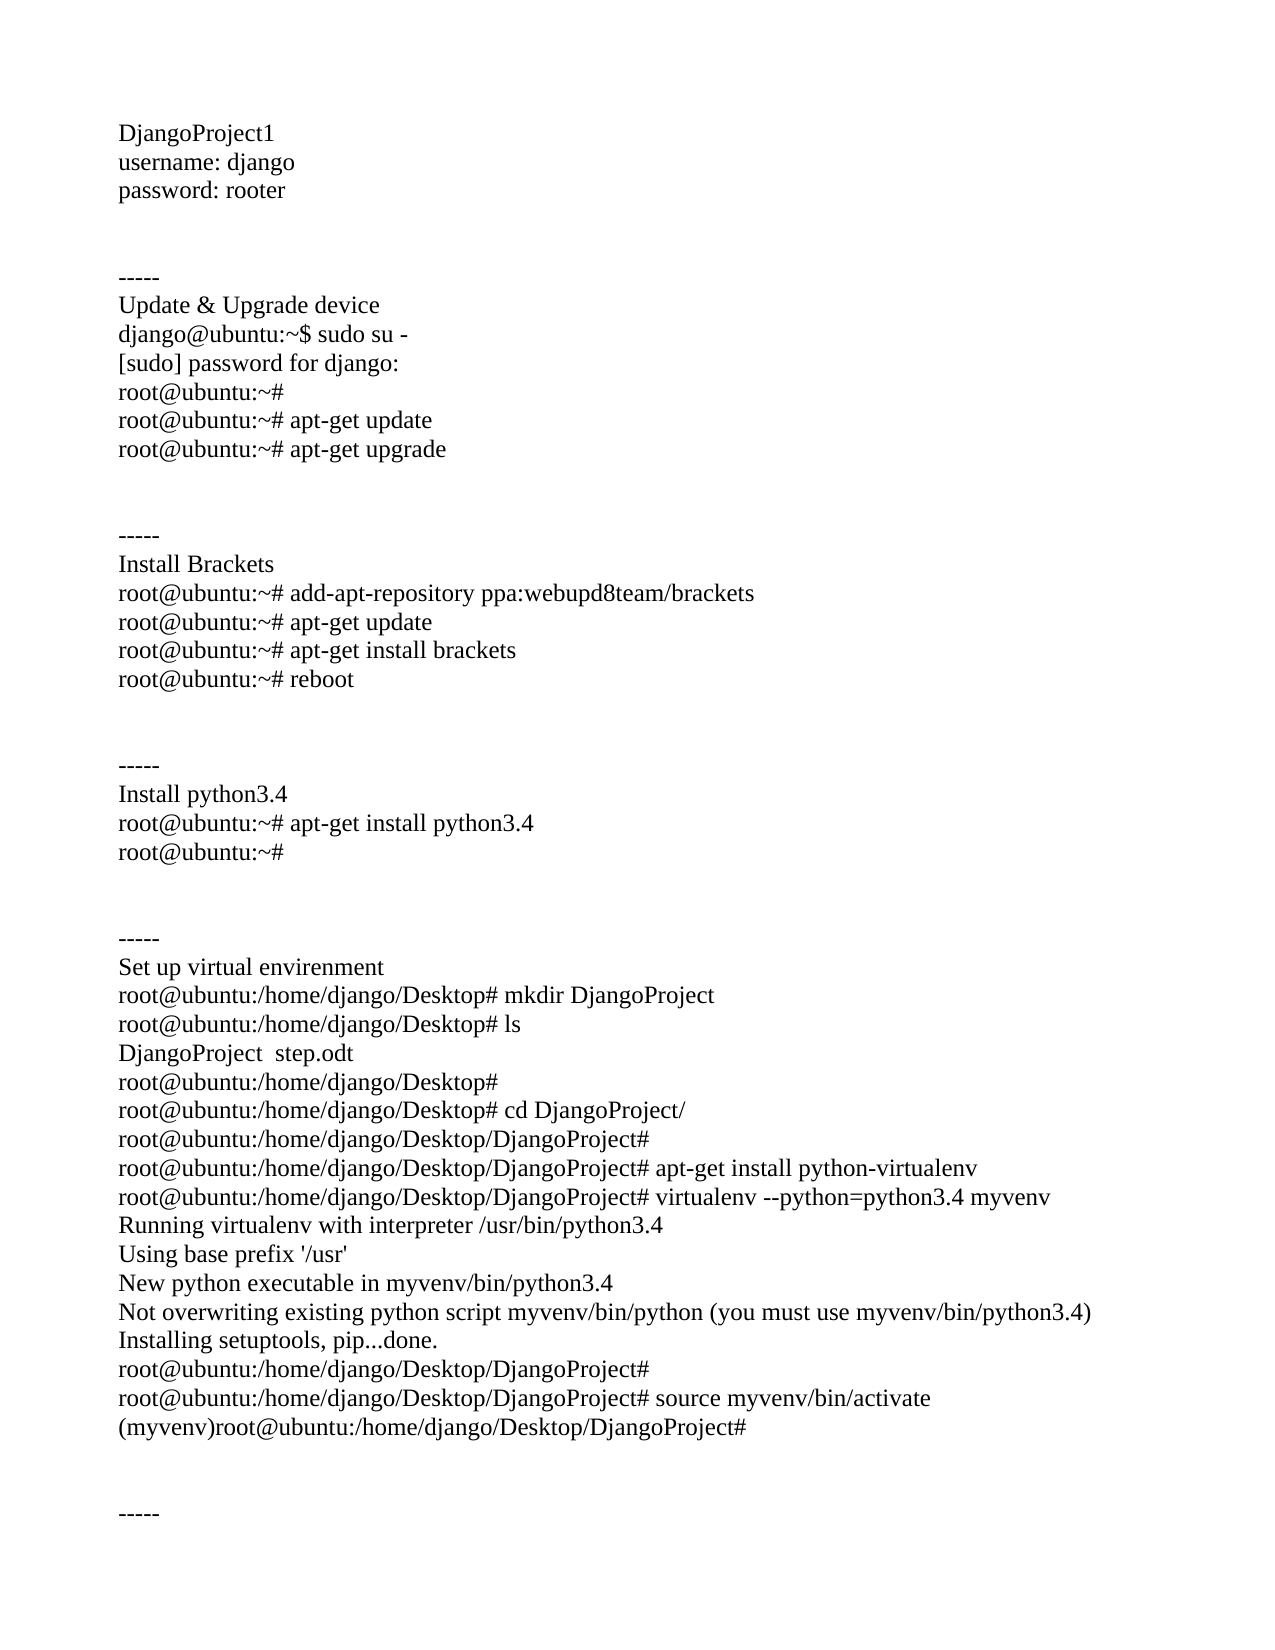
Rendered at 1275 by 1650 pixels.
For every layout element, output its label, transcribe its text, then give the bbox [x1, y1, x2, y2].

text New python executable in myvenv/bin/python3.4 [118, 1268, 1157, 1297]
text username: django [118, 147, 1157, 176]
text root@ubuntu:~# [118, 837, 1157, 866]
text root@ubuntu:~# add-apt-repository ppa:webupd8team/brackets [118, 578, 1157, 607]
text password: rooter [118, 176, 1157, 204]
text ----- [118, 923, 1157, 952]
text root@ubuntu:~# apt-get upgrade [118, 434, 1157, 463]
text Installing setuptools, pip...done. [118, 1326, 1157, 1354]
text ----- [118, 521, 1157, 549]
text root@ubuntu:~# [118, 377, 1157, 406]
text ----- [118, 751, 1157, 779]
text Running virtualenv with interpreter /usr/bin/python3.4 [118, 1211, 1157, 1239]
text root@ubuntu:/home/django/Desktop# cd DjangoProject/ [118, 1096, 1157, 1124]
text root@ubuntu:/home/django/Desktop# mkdir DjangoProject [118, 981, 1157, 1009]
text Not overwriting existing python script myvenv/bin/python (you must use myvenv/bin/python3.4) [118, 1297, 1157, 1326]
text DjangoProject1 [118, 118, 1157, 147]
text root@ubuntu:/home/django/Desktop# [118, 1067, 1157, 1096]
text ----- [118, 262, 1157, 291]
text root@ubuntu:~# apt-get install python3.4 [118, 808, 1157, 837]
text root@ubuntu:/home/django/Desktop/DjangoProject# apt-get install python-virtualenv [118, 1153, 1157, 1182]
text root@ubuntu:~# apt-get update [118, 406, 1157, 434]
text root@ubuntu:~# apt-get update [118, 607, 1157, 636]
text ----- [118, 1498, 1157, 1527]
text root@ubuntu:/home/django/Desktop/DjangoProject# [118, 1124, 1157, 1153]
text root@ubuntu:~# apt-get install brackets [118, 636, 1157, 664]
text django@ubuntu:~$ sudo su - [118, 319, 1157, 348]
text (myvenv)root@ubuntu:/home/django/Desktop/DjangoProject# [118, 1412, 1157, 1441]
text Install Brackets [118, 549, 1157, 578]
text root@ubuntu:/home/django/Desktop/DjangoProject# virtualenv --python=python3.4 myvenv [118, 1182, 1157, 1211]
text root@ubuntu:/home/django/Desktop/DjangoProject# [118, 1354, 1157, 1383]
text Set up virtual envirenment [118, 952, 1157, 981]
text [sudo] password for django: [118, 348, 1157, 377]
text Update & Upgrade device [118, 291, 1157, 319]
text root@ubuntu:~# reboot [118, 664, 1157, 693]
text DjangoProject step.odt [118, 1038, 1157, 1067]
text root@ubuntu:/home/django/Desktop# ls [118, 1009, 1157, 1038]
text Install python3.4 [118, 779, 1157, 808]
text Using base prefix '/usr' [118, 1239, 1157, 1268]
text root@ubuntu:/home/django/Desktop/DjangoProject# source myvenv/bin/activate [118, 1383, 1157, 1412]
